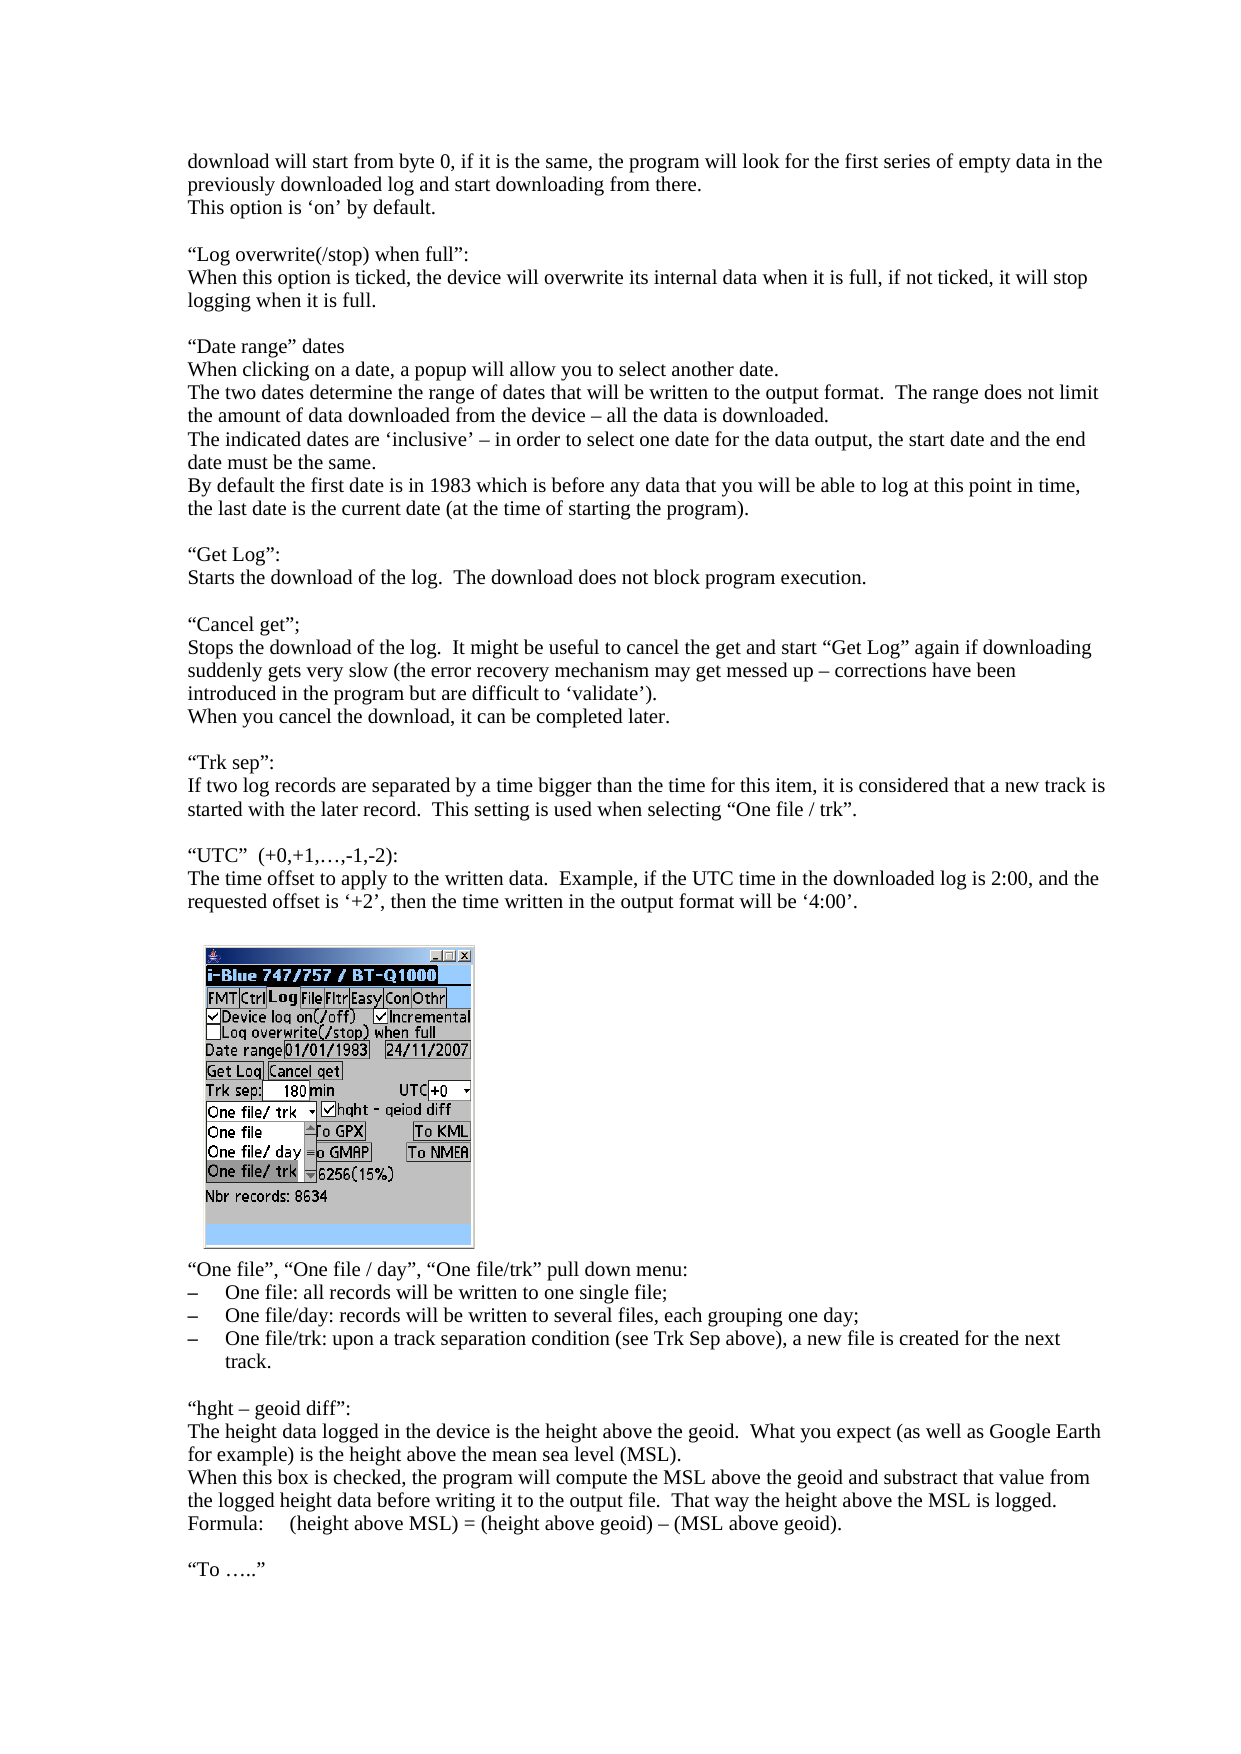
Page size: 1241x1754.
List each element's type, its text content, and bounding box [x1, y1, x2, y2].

text “hght – geoid diff”: [187, 1396, 1109, 1419]
text “Log overwrite(/stop) when full”: [187, 242, 1109, 266]
text “Trk sep”: [187, 751, 1109, 774]
text When this option is ticked, the device will overwrite its internal data when it is full, if not ticked, it will stop logging when it is full. [187, 266, 1109, 312]
text “One file”, “One file / day”, “One file/trk” pull down menu: [187, 1258, 1109, 1281]
text “Get Log”: [187, 543, 1109, 566]
list One file: all records will be written to one single file; [187, 1281, 1109, 1304]
text Starts the download of the log. The download does not block program execution. [187, 566, 1109, 589]
picture [203, 945, 475, 1249]
text Formula: (height above MSL) = (height above geoid) – (MSL above geoid). [187, 1512, 1109, 1535]
text “Cancel get”; [187, 612, 1109, 636]
text When this box is checked, the program will compute the MSL above the geoid and substract that value from the logged height data before writing it to the output file. That way the height above the MSL is logged. [187, 1466, 1109, 1512]
text When you cancel the download, it can be completed later. [187, 705, 1109, 728]
text The two dates determine the range of dates that will be written to the output format. The range does not limit the amount of data downloaded from the device – all the data is downloaded. [187, 381, 1109, 427]
text If two log records are separated by a time bigger than the time for this item, it is considered that a new track is started with the later record. This setting is used when selecting “One file / trk”. [187, 774, 1109, 821]
list One file/day: records will be written to several files, each grouping one day; [187, 1304, 1109, 1327]
text “Date range” dates [187, 335, 1109, 358]
text By default the first date is in 1983 which is before any data that you will be able to log at this point in time, the last date is the current date (at the time of starting the program). [187, 474, 1109, 520]
text The height data logged in the device is the height above the geoid. What you expect (as well as Google Earth for example) is the height above the mean sea level (MSL). [187, 1419, 1109, 1466]
text “To …..” [187, 1558, 1109, 1581]
text The time offset to apply to the written data. Example, if the UTC time in the downloaded log is 2:00, and the requested offset is ‘+2’, then the time written in the output format will be ‘4:00’. [187, 867, 1109, 913]
text The indicated dates are ‘inclusive’ – in order to select one date for the data output, the start date and the end date must be the same. [187, 427, 1109, 474]
text When clicking on a date, a popup will allow you to select another date. [187, 358, 1109, 381]
list One file/trk: upon a track separation condition (see Trk Sep above), a new file is created for the next track. [187, 1327, 1109, 1373]
text This option is ‘on’ by default. [187, 196, 1109, 219]
text “UTC” (+0,+1,…,-1,-2): [187, 844, 1109, 867]
text Stops the download of the log. It might be useful to cancel the get and start “Get Log” again if downloading suddenly gets very slow (the error recovery mechanism may get messed up – corrections have been introduced in the program but are difficult to ‘validate’). [187, 636, 1109, 705]
text download will start from byte 0, if it is the same, the program will look for the first series of empty data in the previously downloaded log and start downloading from there. [187, 150, 1109, 196]
